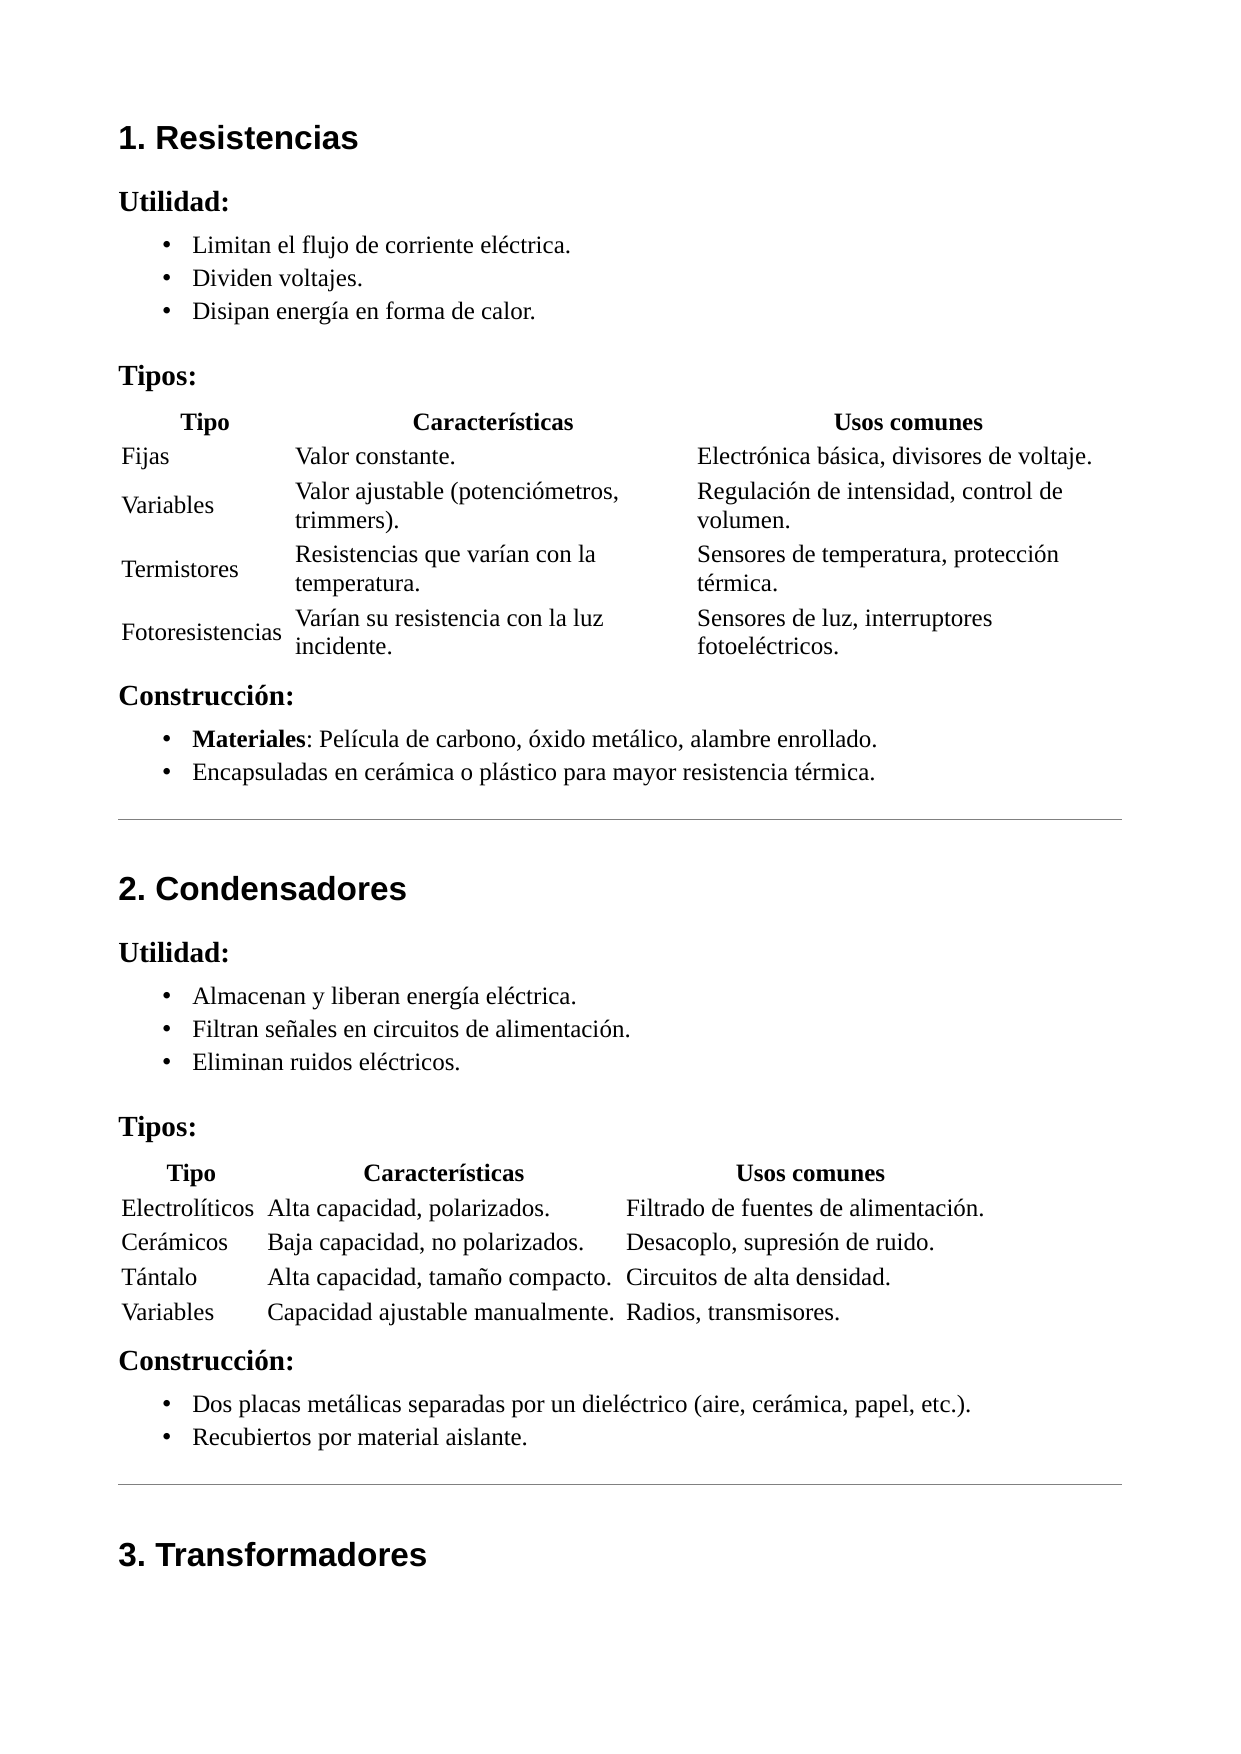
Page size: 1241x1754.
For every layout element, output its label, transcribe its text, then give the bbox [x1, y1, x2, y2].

table_cell Varían su resistencia con la luz incidente. [292, 600, 694, 663]
list Eliminan ruidos eléctricos. [162, 1047, 1122, 1076]
table_cell Cerámicos [118, 1225, 264, 1259]
list Limitan el flujo de corriente eléctrica. [162, 230, 1122, 258]
table_cell Resistencias que varían con la temperatura. [292, 536, 694, 600]
table_cell Tántalo [118, 1259, 264, 1294]
subtitle Tipos: [118, 1109, 1122, 1143]
subtitle Construcción: [118, 1343, 1122, 1376]
table_cell Desacoplo, supresión de ruido. [623, 1225, 998, 1259]
list Materiales: Película de carbono, óxido metálico, alambre enrollado. [162, 724, 1122, 752]
table_cell Baja capacidad, no polarizados. [264, 1225, 623, 1259]
table_cell Regulación de intensidad, control de volumen. [694, 473, 1122, 536]
table_cell Fotoresistencias [118, 600, 292, 663]
table_header Usos comunes [623, 1155, 998, 1190]
subtitle Utilidad: [118, 184, 1122, 217]
table_cell Variables [118, 473, 292, 536]
subtitle 1. Resistencias [118, 118, 1122, 157]
list Dos placas metálicas separadas por un dieléctrico (aire, cerámica, papel, etc.). [162, 1389, 1122, 1418]
table_cell Valor ajustable (potenciómetros, trimmers). [292, 473, 694, 536]
table_cell Alta capacidad, tamaño compacto. [264, 1259, 623, 1294]
list Almacenan y liberan energía eléctrica. [162, 981, 1122, 1010]
table_cell Circuitos de alta densidad. [623, 1259, 998, 1294]
subtitle 3. Transformadores [118, 1534, 1122, 1573]
table_cell Fijas [118, 439, 292, 473]
table_cell Radios, transmisores. [623, 1294, 998, 1328]
list Dividen voltajes. [162, 263, 1122, 291]
table_header Tipo [118, 1155, 264, 1190]
table_cell Sensores de temperatura, protección térmica. [694, 536, 1122, 600]
table_cell Filtrado de fuentes de alimentación. [623, 1190, 998, 1224]
subtitle 2. Condensadores [118, 869, 1122, 908]
list Encapsuladas en cerámica o plástico para mayor resistencia térmica. [162, 757, 1122, 786]
table_header Usos comunes [694, 404, 1122, 438]
table_header Tipo [118, 404, 292, 438]
table_cell Valor constante. [292, 439, 694, 473]
table_cell Capacidad ajustable manualmente. [264, 1294, 623, 1328]
table_cell Alta capacidad, polarizados. [264, 1190, 623, 1224]
list Recubiertos por material aislante. [162, 1422, 1122, 1451]
subtitle Utilidad: [118, 935, 1122, 968]
table_cell Termistores [118, 536, 292, 600]
table_header Características [264, 1155, 623, 1190]
table_cell Variables [118, 1294, 264, 1328]
table_header Características [292, 404, 694, 438]
table_cell Electrolíticos [118, 1190, 264, 1224]
list Disipan energía en forma de calor. [162, 296, 1122, 324]
table_cell Electrónica básica, divisores de voltaje. [694, 439, 1122, 473]
list Filtran señales en circuitos de alimentación. [162, 1014, 1122, 1043]
subtitle Tipos: [118, 358, 1122, 391]
subtitle Construcción: [118, 678, 1122, 711]
table_cell Sensores de luz, interruptores fotoeléctricos. [694, 600, 1122, 663]
